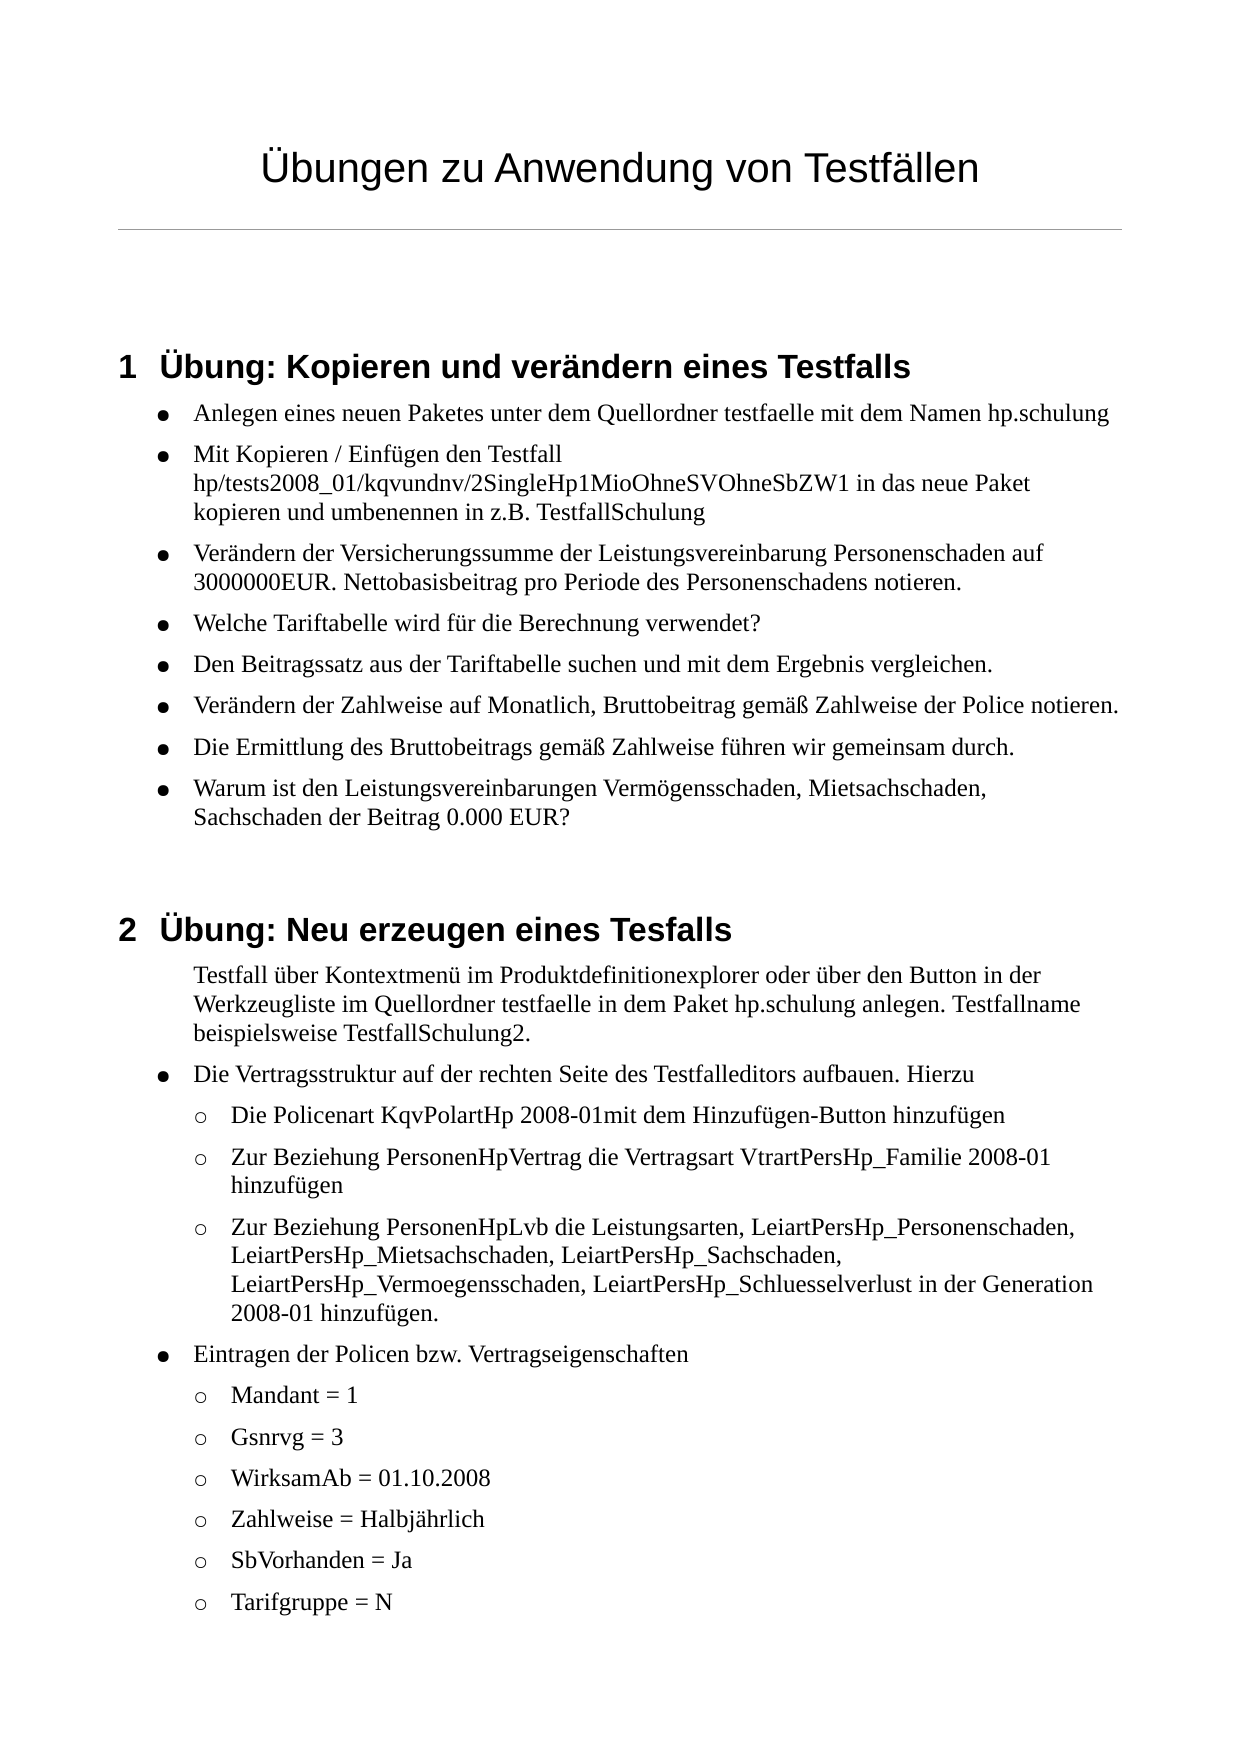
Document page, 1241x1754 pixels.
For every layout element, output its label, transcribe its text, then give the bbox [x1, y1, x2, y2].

list Verändern der Zahlweise auf Monatlich, Bruttobeitrag gemäß Zahlweise der Police notieren. [156, 691, 1122, 719]
list Die Vertragsstruktur auf der rechten Seite des Testfalleditors aufbauen. Hierzu [156, 1059, 1122, 1088]
list Die Ermittlung des Bruttobeitrags gemäß Zahlweise führen wir gemeinsam durch. [156, 732, 1122, 761]
list Zur Beziehung PersonenHpVertrag die Vertragsart VtrartPersHp_Familie 2008-01 hinzufügen [193, 1142, 1122, 1199]
list Den Beitragssatz aus der Tariftabelle suchen und mit dem Ergebnis vergleichen. [156, 649, 1122, 678]
list Mit Kopieren / Einfügen den Testfall hp/tests2008_01/kqvundnv/2SingleHp1MioOhneSVOhneSbZW1 in das neue Paket kopieren und umbenennen in z.B. TestfallSchulung [156, 439, 1122, 526]
list Warum ist den Leistungsvereinbarungen Vermögensschaden, Mietsachschaden, Sachschaden der Beitrag 0.000 EUR? [156, 773, 1122, 831]
list Mandant = 1 [193, 1381, 1122, 1409]
list Anlegen eines neuen Paketes unter dem Quellordner testfaelle mit dem Namen hp.schulung [156, 398, 1122, 427]
list Tarifgruppe = N [193, 1587, 1122, 1616]
list Verändern der Versicherungssumme der Leistungsvereinbarung Personenschaden auf 3000000EUR. Nettobasisbeitrag pro Periode des Personenschadens notieren. [156, 538, 1122, 596]
list Gsnrvg = 3 [193, 1422, 1122, 1451]
list Zur Beziehung PersonenHpLvb die Leistungsarten, LeiartPersHp_Personenschaden, LeiartPersHp_Mietsachschaden, LeiartPersHp_Sachschaden, LeiartPersHp_Vermoegensschaden, LeiartPersHp_Schluesselverlust in der Generation 2008-01 hinzufügen. [193, 1212, 1122, 1327]
list Welche Tariftabelle wird für die Berechnung verwendet? [156, 608, 1122, 637]
list Testfall über Kontextmenü im Produktdefinitionexplorer oder über den Button in der Werkzeugliste im Quellordner testfaelle in dem Paket hp.schulung anlegen. Testfallname beispielsweise TestfallSchulung2. [156, 961, 1122, 1047]
list SbVorhanden = Ja [193, 1546, 1122, 1574]
list WirksamAb = 01.10.2008 [193, 1463, 1122, 1492]
subtitle Übung: Kopieren und verändern eines Testfalls [118, 347, 1122, 386]
list Eintragen der Policen bzw. Vertragseigenschaften [156, 1339, 1122, 1368]
list Zahlweise = Halbjährlich [193, 1504, 1122, 1533]
list Die Policenart KqvPolartHp 2008-01mit dem Hinzufügen-Button hinzufügen [193, 1101, 1122, 1129]
subtitle Übung: Neu erzeugen eines Tesfalls [118, 909, 1122, 948]
subtitle Übungen zu Anwendung von Testfällen [118, 143, 1122, 191]
